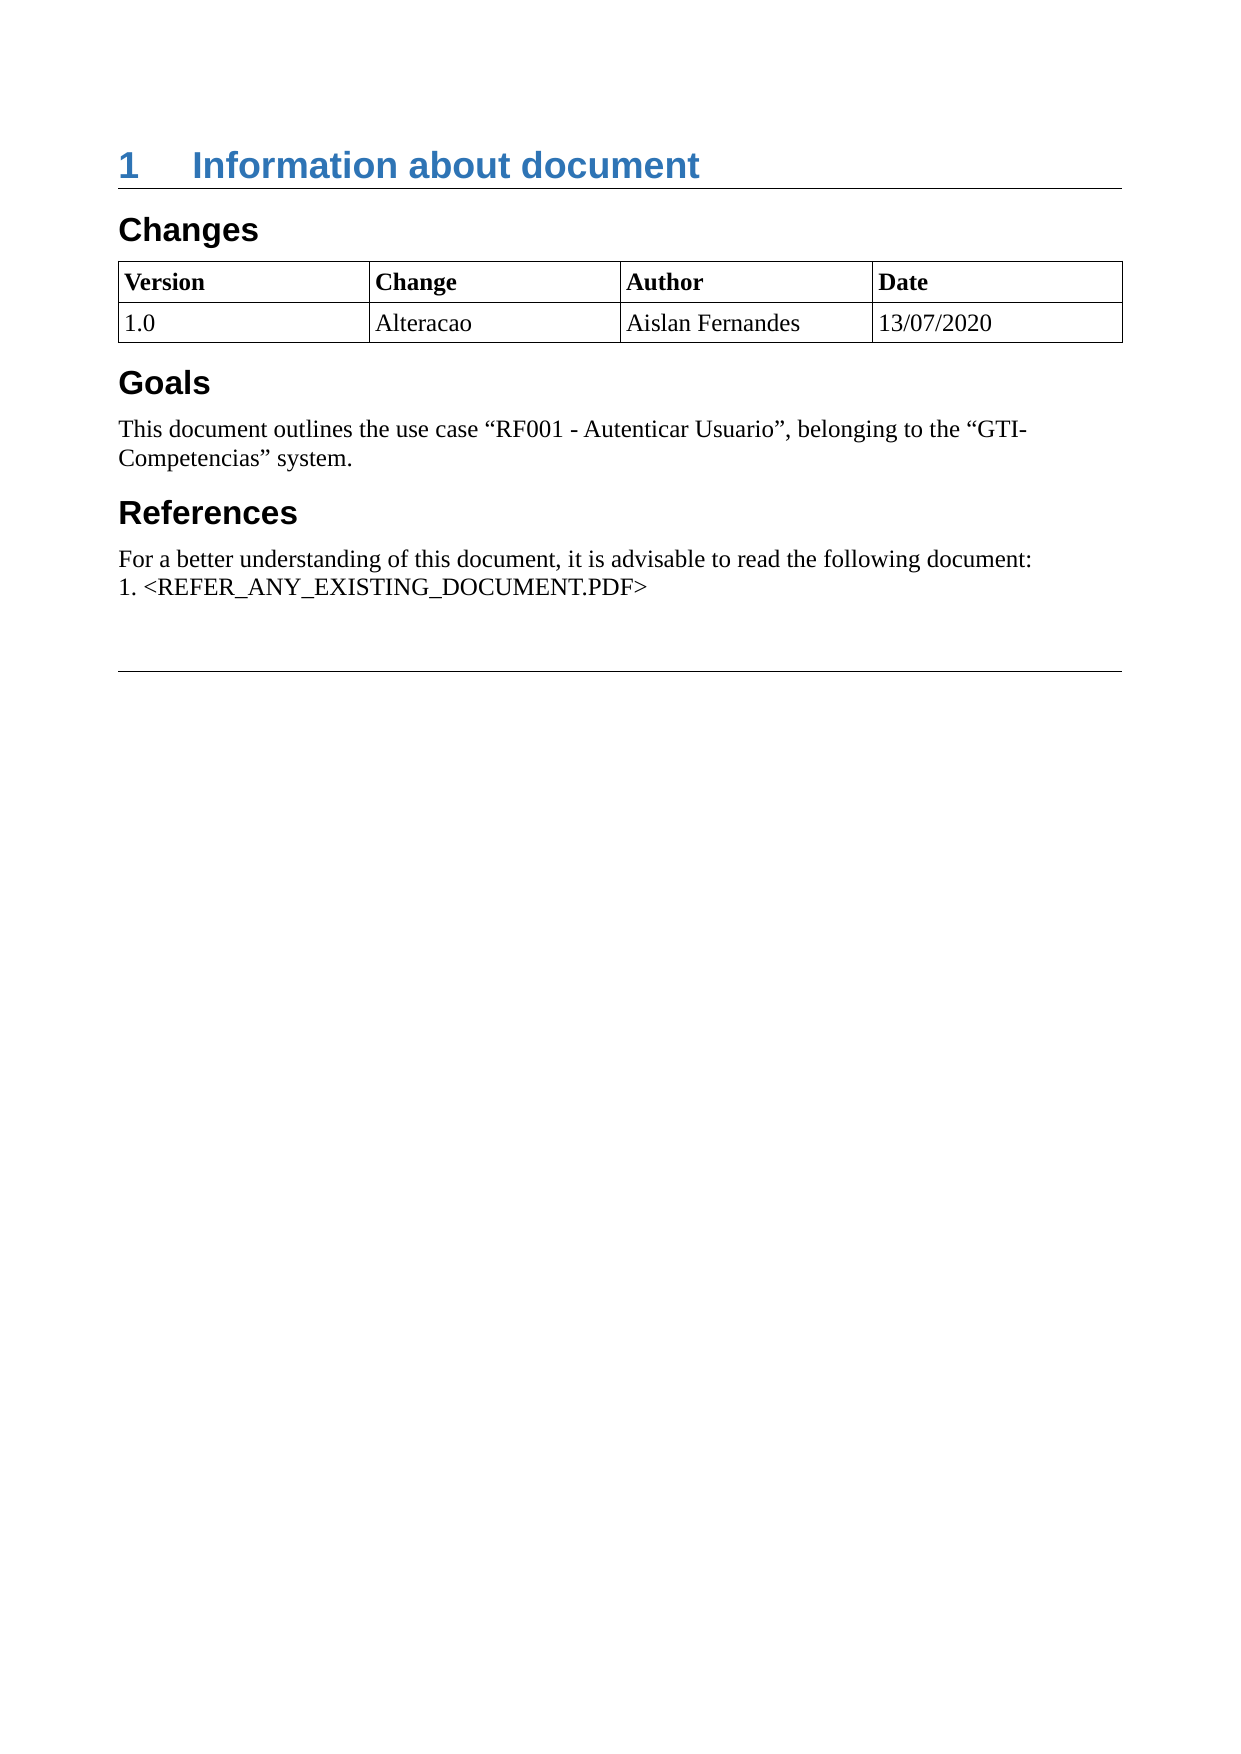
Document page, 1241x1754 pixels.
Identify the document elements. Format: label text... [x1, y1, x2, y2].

subtitle References [118, 493, 1122, 531]
subtitle Goals [118, 363, 1122, 402]
table_header Date [873, 262, 1122, 301]
table_cell Alteracao [370, 303, 620, 342]
table_cell 13/07/2020 [873, 303, 1122, 342]
text 1. <REFER_ANY_EXISTING_DOCUMENT.PDF> [118, 572, 1122, 601]
table_cell 1.0 [119, 303, 369, 342]
subtitle Information about document [118, 143, 1122, 188]
table_cell Aislan Fernandes [621, 303, 872, 342]
table_header Author [621, 262, 872, 301]
text For a better understanding of this document, it is advisable to read the following document: [118, 544, 1122, 572]
table_header Change [370, 262, 620, 301]
subtitle Changes [118, 210, 1122, 248]
table_header Version [119, 262, 369, 301]
text This document outlines the use case “RF001 - Autenticar Usuario”, belonging to the “GTI-Competencias” system. [118, 414, 1122, 472]
